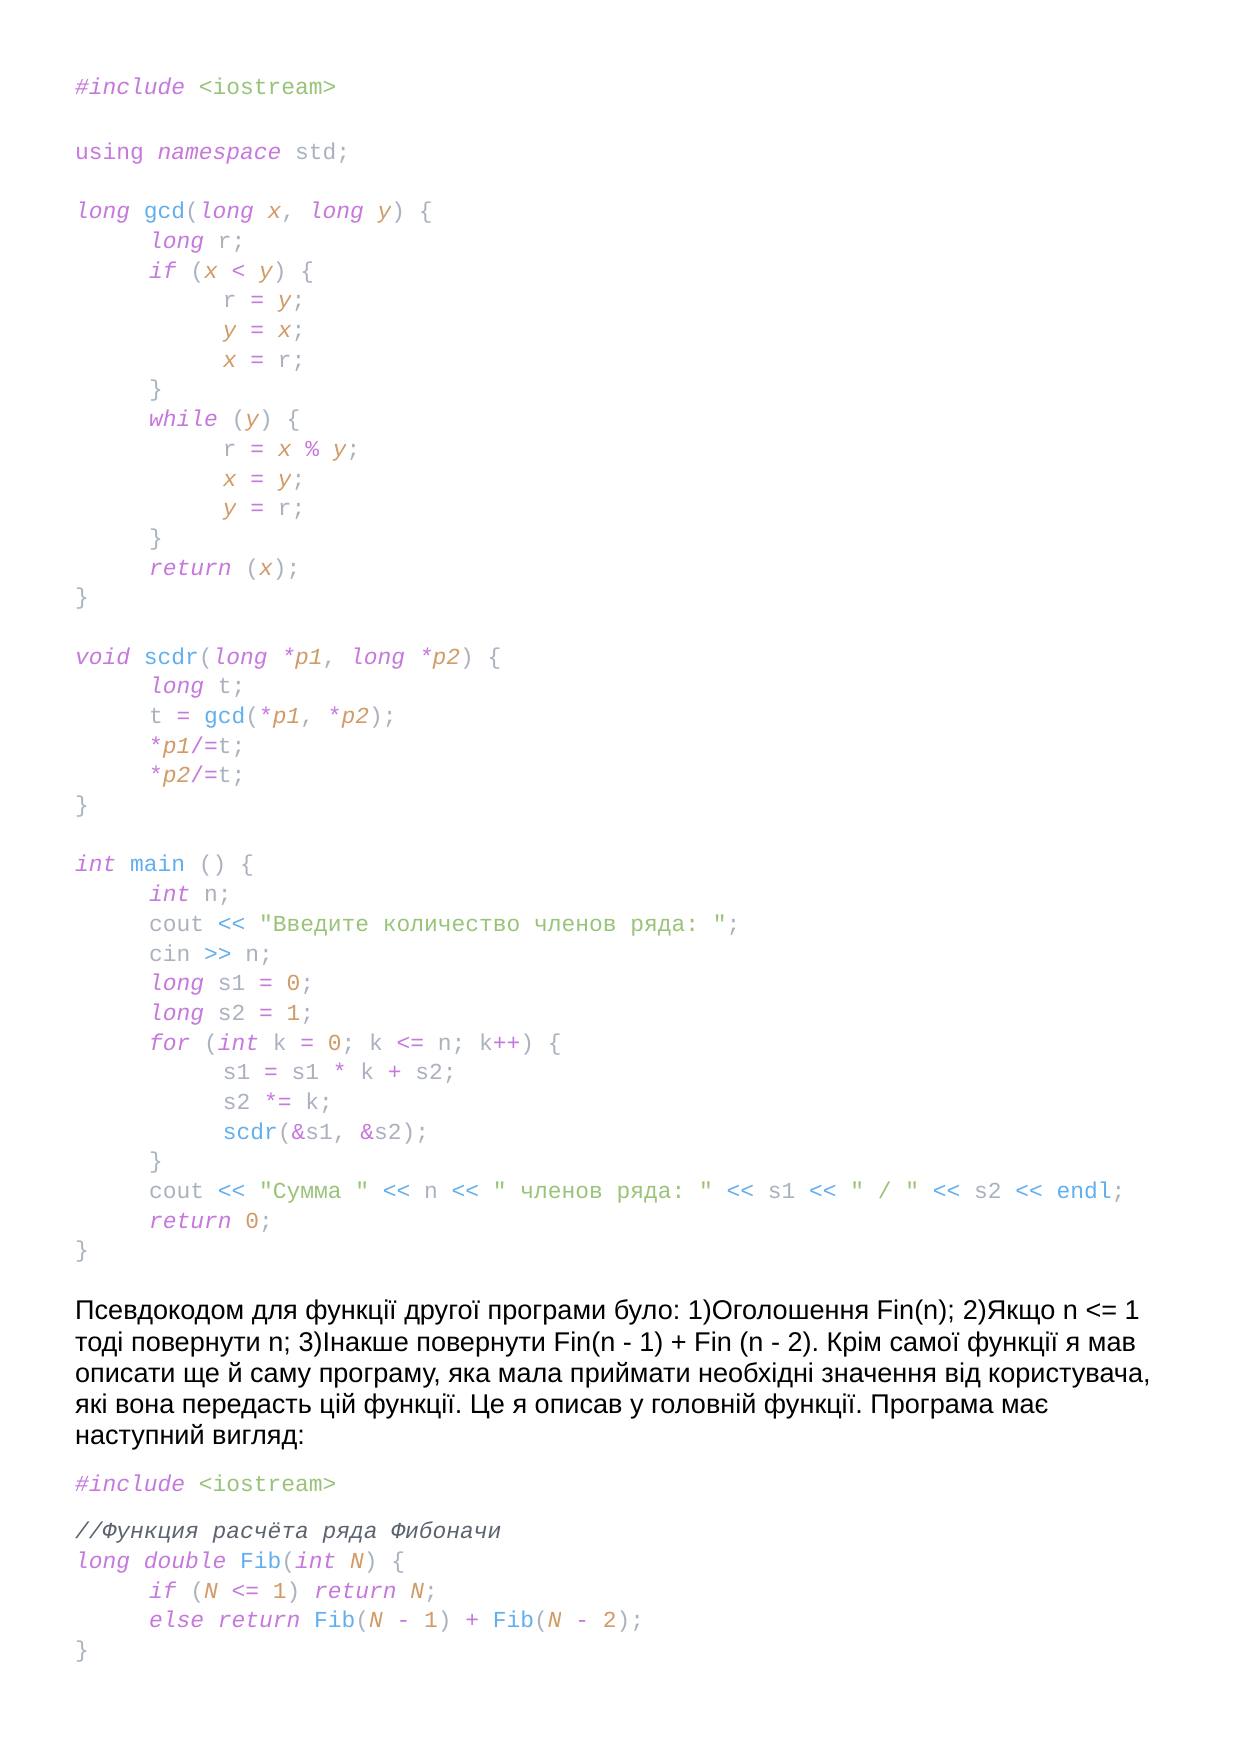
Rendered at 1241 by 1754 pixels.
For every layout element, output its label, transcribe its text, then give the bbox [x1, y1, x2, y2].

text while (y) { [75, 404, 1165, 433]
text using namespace std; [75, 137, 1165, 166]
text } [75, 522, 1165, 552]
text for (int k = 0; k <= n; k++) { [75, 1027, 1165, 1057]
text cout << "Сумма " << n << " членов ряда: " << s1 << " / " << s2 << endl; [75, 1176, 1165, 1205]
text } [75, 374, 1165, 404]
text } [75, 1146, 1165, 1176]
text t = gcd(*p1, *p2); [75, 701, 1165, 730]
text } [75, 1635, 1165, 1664]
text return (x); [75, 552, 1165, 582]
text cout << "Введите количество членов ряда: "; [75, 908, 1165, 938]
text scdr(&s1, &s2); [75, 1116, 1165, 1146]
text else return Fib(N - 1) + Fib(N - 2); [75, 1605, 1165, 1635]
text x = r; [75, 344, 1165, 374]
text long s1 = 0; [75, 968, 1165, 997]
text return 0; [75, 1205, 1165, 1235]
text int n; [75, 879, 1165, 908]
text x = y; [75, 463, 1165, 493]
text long t; [75, 671, 1165, 701]
text s1 = s1 * k + s2; [75, 1057, 1165, 1087]
text } [75, 582, 1165, 612]
text cin >> n; [75, 938, 1165, 968]
text #include <iostream> [75, 1468, 1165, 1498]
text y = x; [75, 315, 1165, 344]
text r = x % y; [75, 433, 1165, 463]
text long gcd(long x, long y) { [75, 196, 1165, 226]
text s2 *= k; [75, 1087, 1165, 1116]
text long double Fib(int N) { [75, 1546, 1165, 1575]
text long s2 = 1; [75, 997, 1165, 1027]
text long r; [75, 226, 1165, 255]
text Псевдокодом для функції другої програми було: 1)Оголошення Fin(n); 2)Якщо n <= 1 тоді повернути n; 3)Інакше повернути Fin(n - 1) + Fin (n - 2). Крім самої функції я мав описати ще й саму програму, яка мала приймати необхідні значення від користувача, які вона передасть цій функції. Це я описав у головній функції. Програма має наступний вигляд: [75, 1294, 1165, 1451]
text } [75, 1235, 1165, 1265]
text } [75, 790, 1165, 819]
text #include <iostream> [75, 75, 1165, 101]
text int main () { [75, 849, 1165, 879]
text *p1/=t; [75, 730, 1165, 760]
text if (x < y) { [75, 255, 1165, 285]
text *p2/=t; [75, 760, 1165, 790]
text void scdr(long *p1, long *p2) { [75, 641, 1165, 671]
text r = y; [75, 285, 1165, 315]
text //Функция расчёта ряда Фибоначи [75, 1516, 1165, 1546]
text if (N <= 1) return N; [75, 1575, 1165, 1605]
text y = r; [75, 493, 1165, 522]
